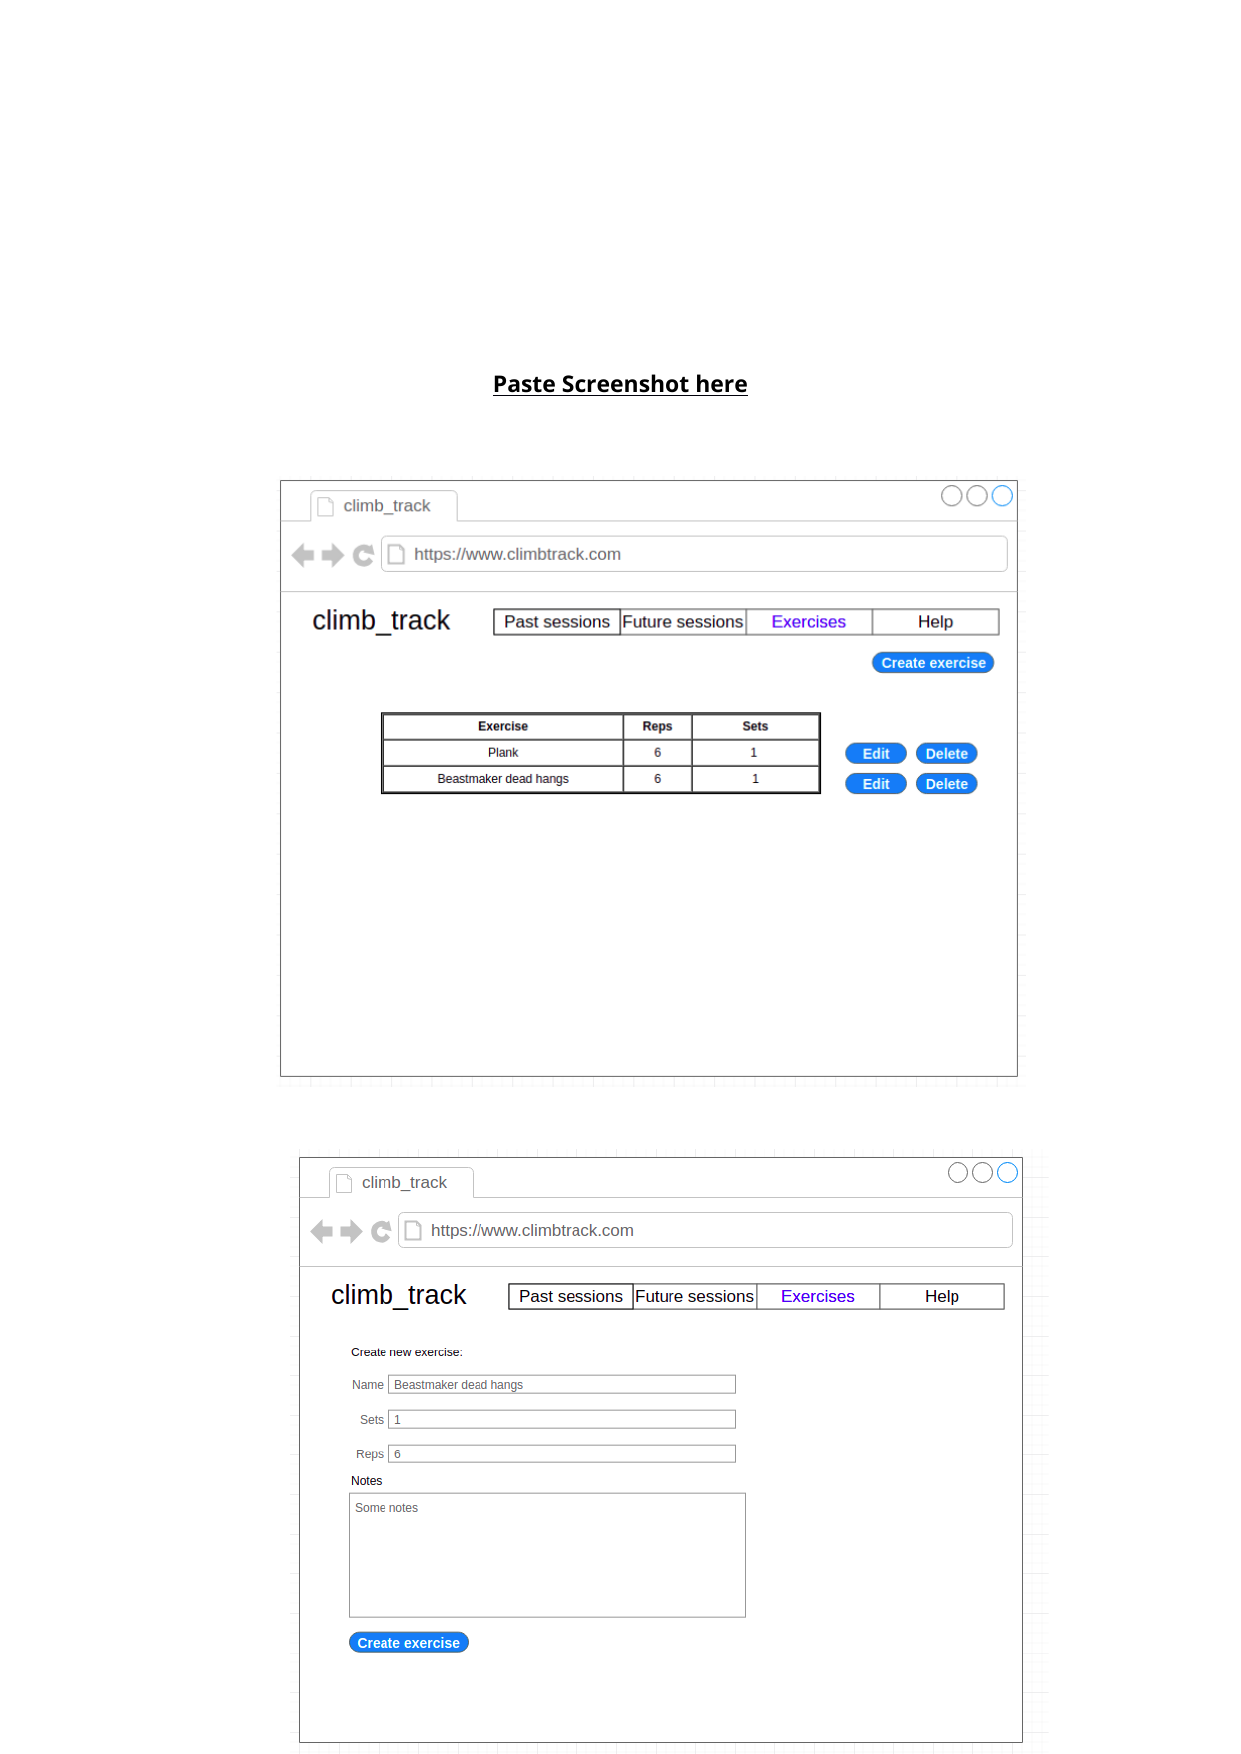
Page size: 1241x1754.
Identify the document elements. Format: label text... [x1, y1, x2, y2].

text Paste Screenshot here [118, 368, 1122, 399]
picture [290, 1149, 1049, 1754]
picture [276, 476, 1026, 1087]
